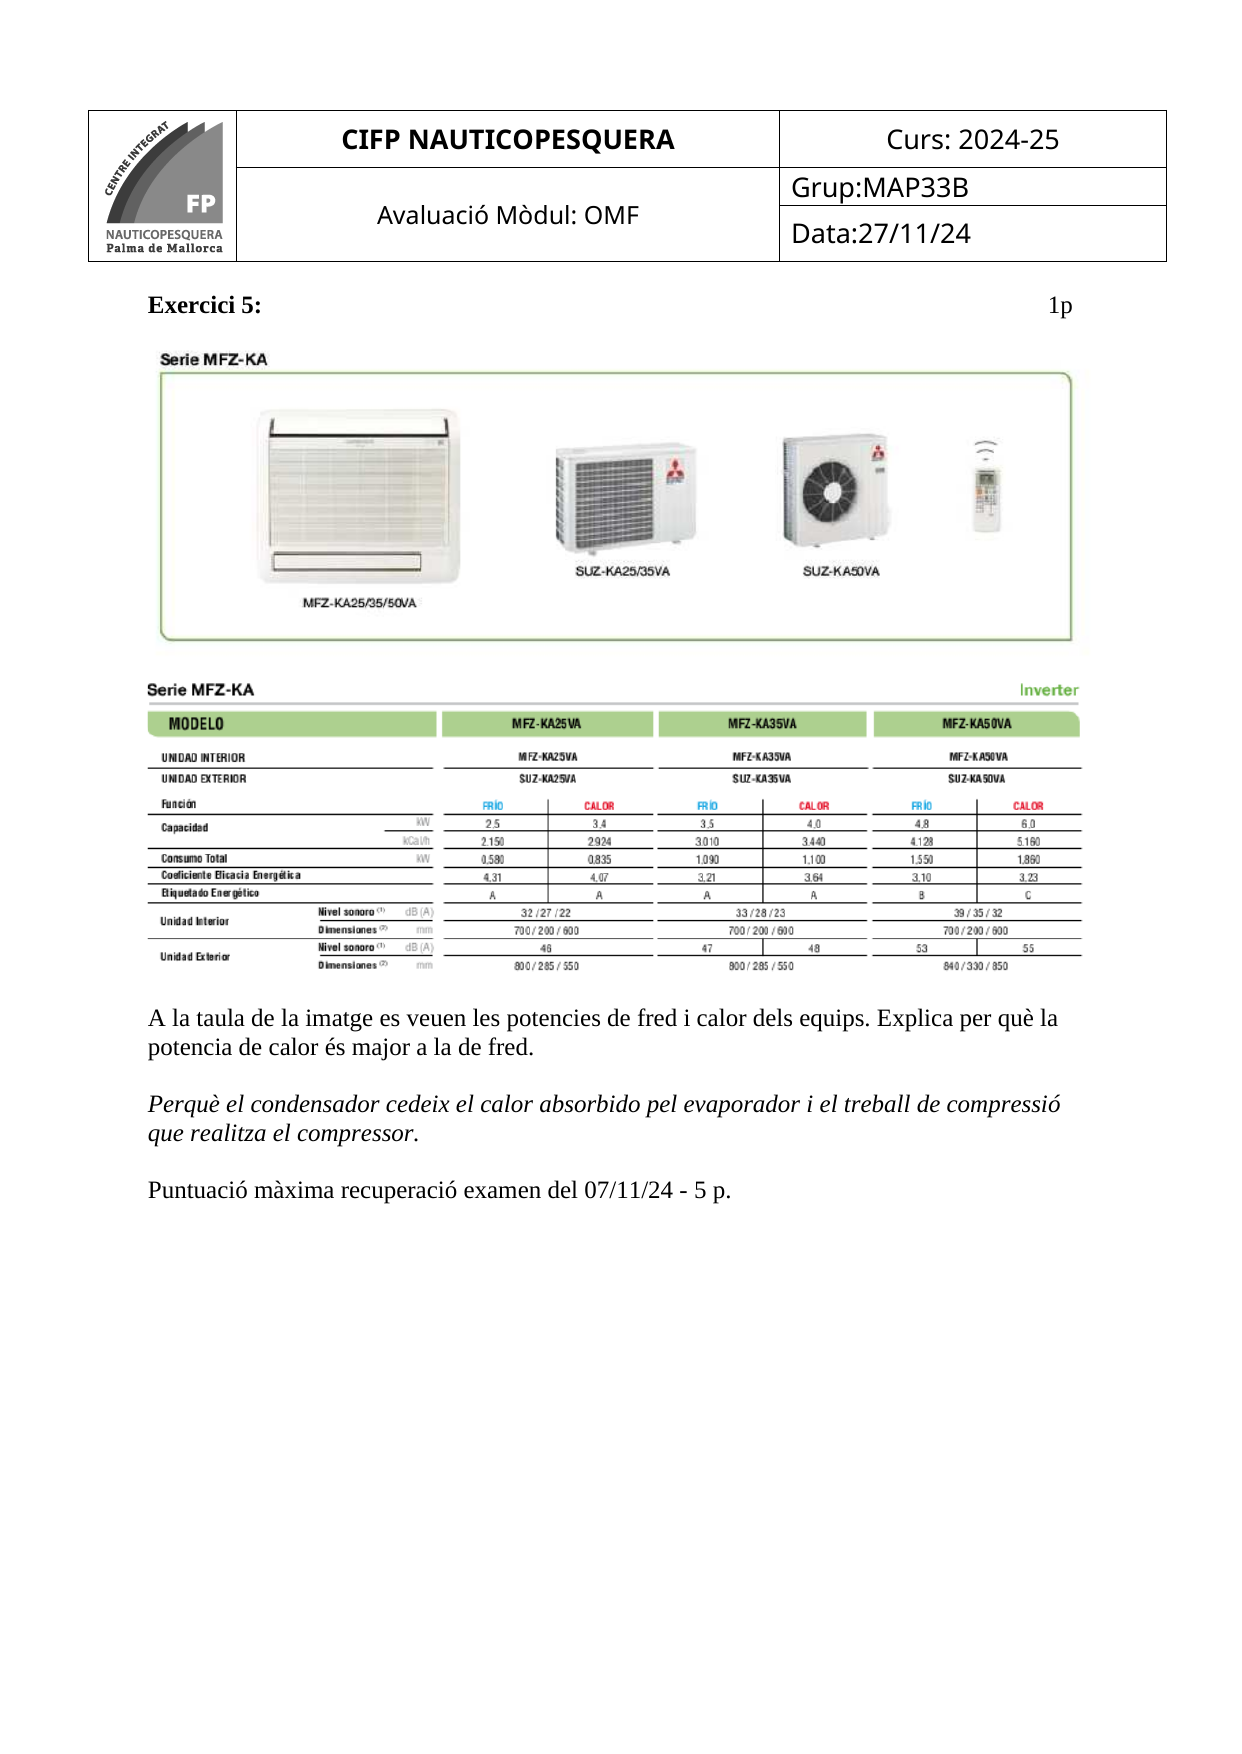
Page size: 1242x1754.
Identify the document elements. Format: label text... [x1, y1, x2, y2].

text Perquè el condensador cedeix el calor absorbido pel evaporador i el treball de compressió que realitza el compressor. [148, 1089, 1094, 1147]
text A la taula de la imatge es veuen les potencies de fred i calor dels equips. Explica per què la potencia de calor és major a la de fred. [148, 1003, 1094, 1061]
picture [100, 111, 229, 260]
text Exercici 5: 1p [148, 290, 1094, 319]
text Puntuació màxima recuperació examen del 07/11/24 - 5 p. [148, 1176, 1094, 1204]
picture [147, 347, 1094, 975]
